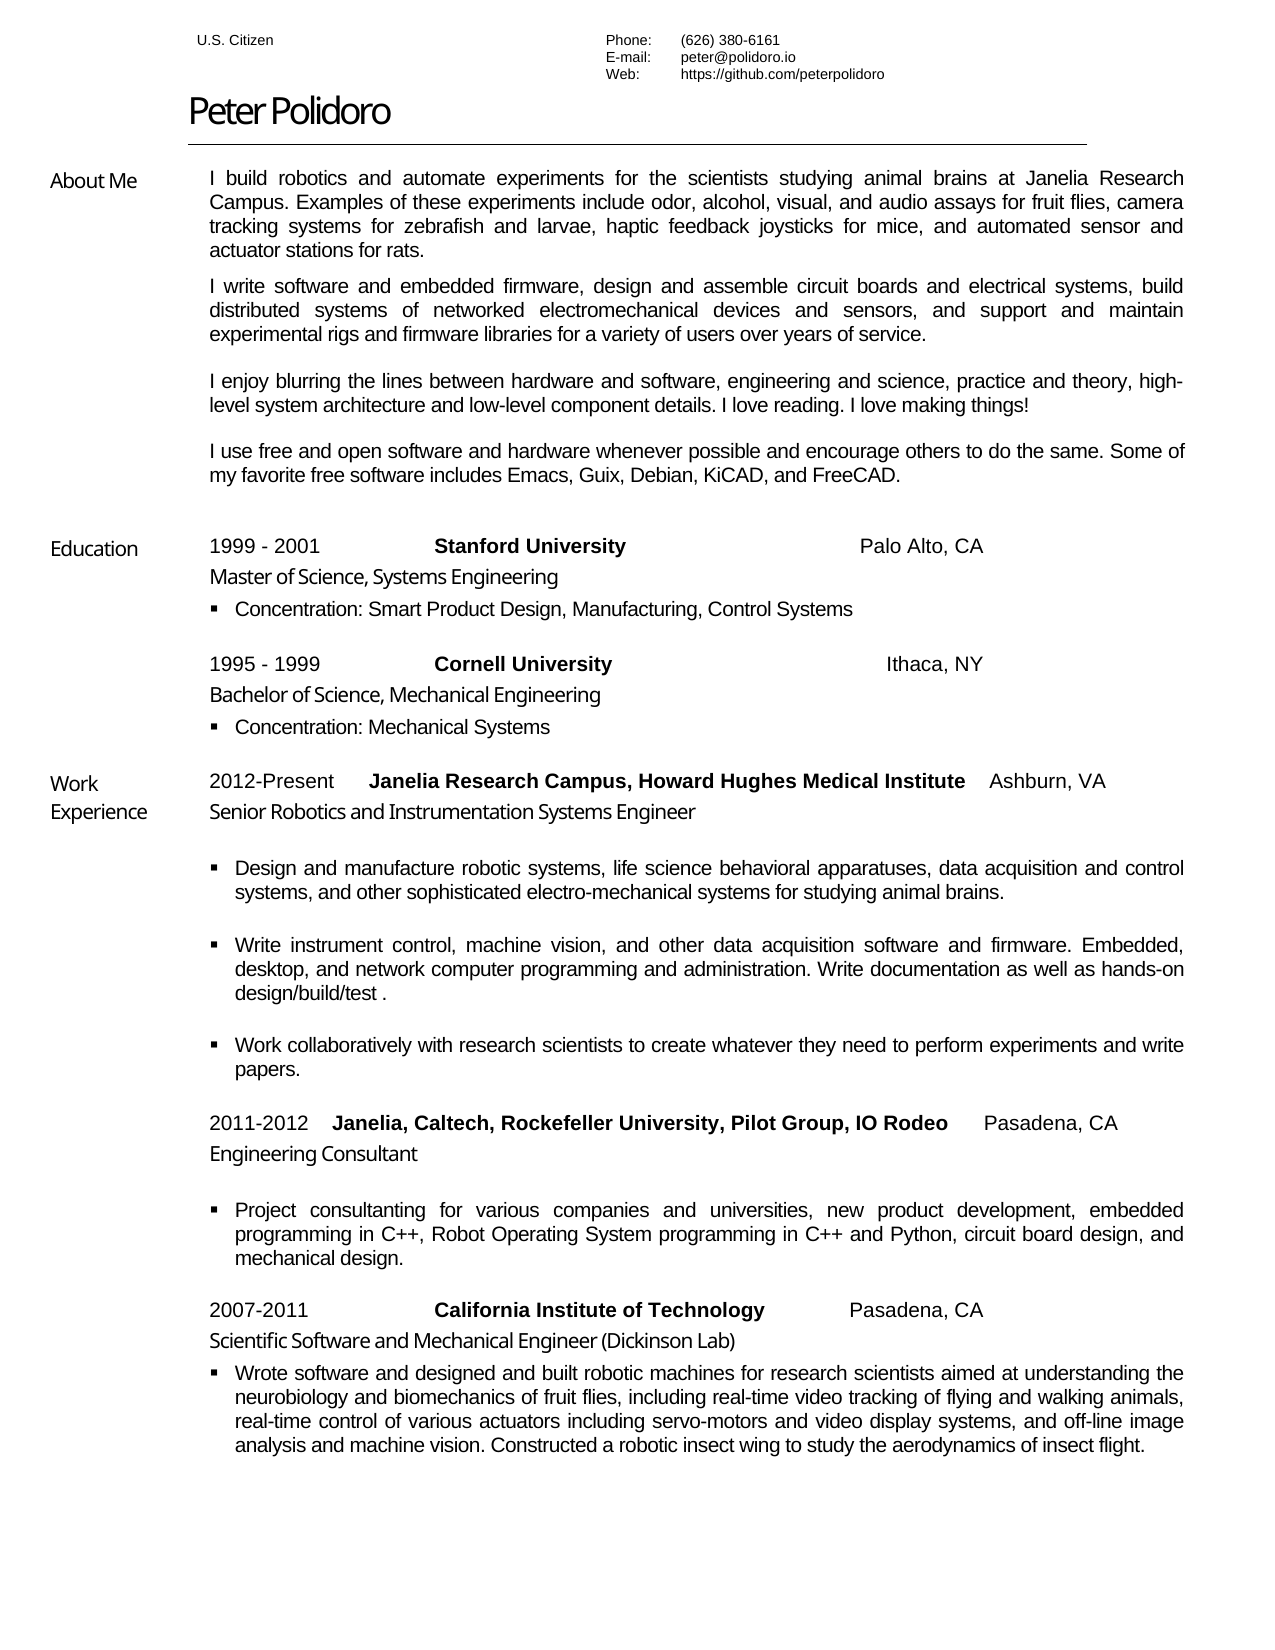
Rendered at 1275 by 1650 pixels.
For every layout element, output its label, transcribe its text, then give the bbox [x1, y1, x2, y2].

table_cell 1999 - 2001 Stanford University Palo Alto, CA Master of Science, Systems Engineering Concentration: Smart Product Design, Manufacturing, Control Systems [203, 510, 1197, 627]
text E-mail: peter@polidoro.io [606, 48, 1113, 65]
table_cell 2007-2011 California Institute of Technology Pasadena, CA Scientific Software and Mechanical Engineer (Dickinson Lab) Wrote software and designed and built robotic machines for research scientists aimed at understanding the neurobiology and biomechanics of fruit flies, including real-time video tracking of flying and walking animals, real-time control of various actuators including servo-motors and video display systems, and off-line image analysis and machine vision. Constructed a robotic insect wing to study the aerodynamics of insect flight. [203, 1274, 1197, 1493]
table_cell Work Experience [44, 745, 203, 1086]
table_cell [44, 1274, 203, 1493]
table_cell 2011-2012 Janelia, Caltech, Rockefeller University, Pilot Group, IO Rodeo Pasadena, CA Engineering Consultant Project consultanting for various companies and universities, new product development, embedded programming in C++, Robot Operating System programming in C++ and Python, circuit board design, and mechanical design. [203, 1086, 1197, 1274]
text Peter Polidoro [187, 84, 1087, 145]
table_cell 2012-Present Janelia Research Campus, Howard Hughes Medical Institute Ashburn, VA Senior Robotics and Instrumentation Systems Engineer Design and manufacture robotic systems, life science behavioral apparatuses, data acquisition and control systems, and other sophisticated electro-mechanical systems for studying animal brains. Write instrument control, machine vision, and other data acquisition software and firmware. Embedded, desktop, and network computer programming and administration. Write documentation as well as hands-on design/build/test . Work collaboratively with research scientists to create whatever they need to perform experiments and write papers. [203, 745, 1197, 1086]
table_cell [44, 628, 203, 745]
table_cell Education [44, 510, 203, 627]
table_header About Me [44, 160, 203, 510]
table_cell 1995 - 1999 Cornell University Ithaca, NY Bachelor of Science, Mechanical Engineering Concentration: Mechanical Systems [203, 628, 1197, 745]
text Web: https://github.com/peterpolidoro [606, 65, 1113, 82]
table_header I build robotics and automate experiments for the scientists studying animal brains at Janelia Research Campus. Examples of these experiments include odor, alcohol, visual, and audio assays for fruit flies, camera tracking systems for zebrafish and larvae, haptic feedback joysticks for mice, and automated sensor and actuator stations for rats. I write software and embedded firmware, design and assemble circuit boards and electrical systems, build distributed systems of networked electromechanical devices and sensors, and support and maintain experimental rigs and firmware libraries for a variety of users over years of service. I enjoy blurring the lines between hardware and software, engineering and science, practice and theory, high-level system architecture and low-level component details. I love reading. I love making things! I use free and open software and hardware whenever possible and encourage others to do the same. Some of my favorite free software includes Emacs, Guix, Debian, KiCAD, and FreeCAD. [203, 160, 1197, 510]
text Phone: (626) 380-6161 [606, 32, 1113, 48]
table_cell [44, 1086, 203, 1274]
text U.S. Citizen [197, 32, 294, 48]
